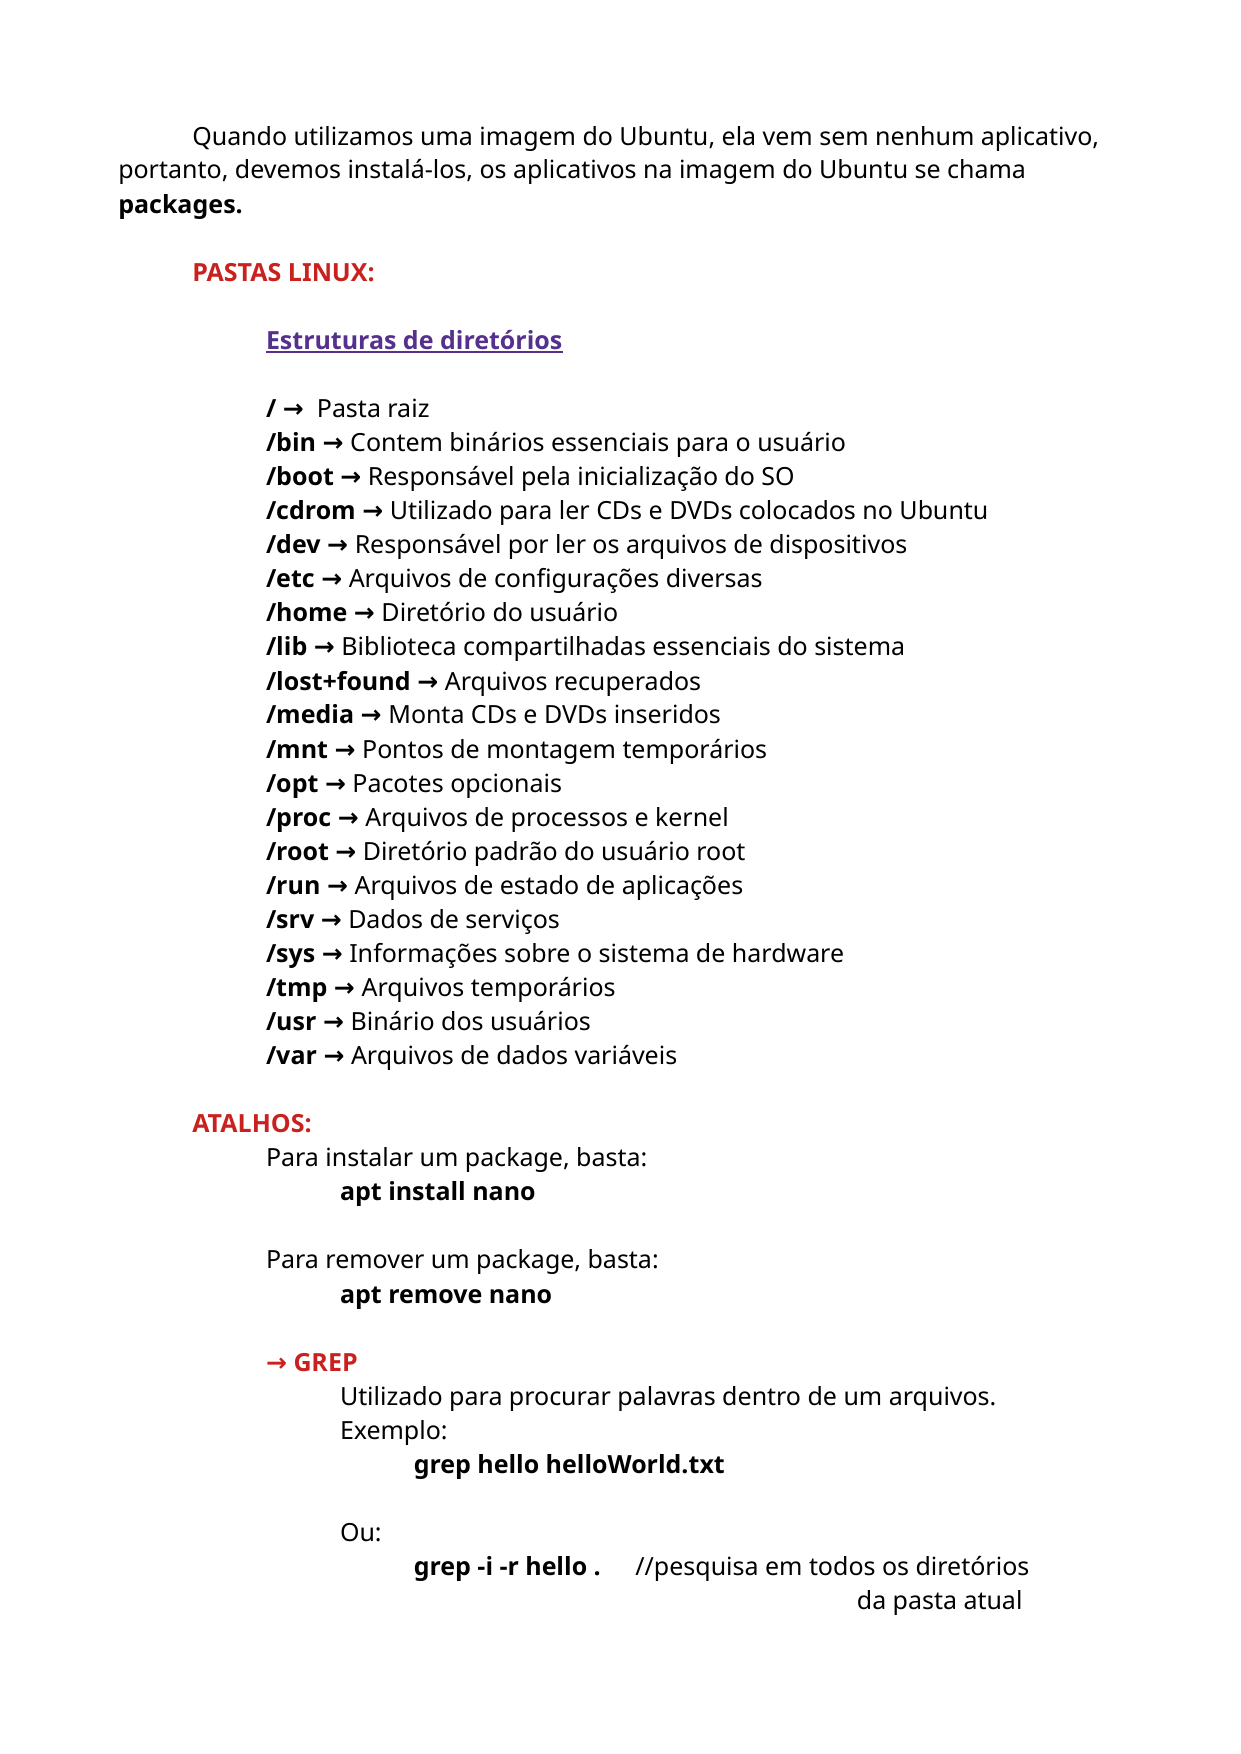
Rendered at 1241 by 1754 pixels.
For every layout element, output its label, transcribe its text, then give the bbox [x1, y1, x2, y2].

text Ou: [118, 1515, 1122, 1549]
text /boot → Responsável pela inicialização do SO [118, 459, 1122, 493]
text grep hello helloWorld.txt [118, 1447, 1122, 1481]
text /srv → Dados de serviços [118, 902, 1122, 936]
text Estruturas de diretórios [118, 322, 1122, 357]
text /dev → Responsável por ler os arquivos de dispositivos [118, 527, 1122, 561]
text /var → Arquivos de dados variáveis [118, 1038, 1122, 1072]
text da pasta atual [118, 1583, 1122, 1617]
text /lib → Biblioteca compartilhadas essenciais do sistema [118, 629, 1122, 663]
text apt remove nano [118, 1276, 1122, 1310]
text Exemplo: [118, 1412, 1122, 1447]
text Quando utilizamos uma imagem do Ubuntu, ela vem sem nenhum aplicativo, portanto, devemos instalá-los, os aplicativos na imagem do Ubuntu se chama packages. [118, 118, 1122, 220]
text /sys → Informações sobre o sistema de hardware [118, 936, 1122, 970]
text → GREP [118, 1344, 1122, 1378]
text /lost+found → Arquivos recuperados [118, 663, 1122, 697]
text /tmp → Arquivos temporários [118, 970, 1122, 1004]
text /bin → Contem binários essenciais para o usuário [118, 425, 1122, 459]
text /mnt → Pontos de montagem temporários [118, 731, 1122, 765]
text /etc → Arquivos de configurações diversas [118, 561, 1122, 595]
text /opt → Pacotes opcionais [118, 765, 1122, 799]
text PASTAS LINUX: [118, 254, 1122, 288]
text / → Pasta raiz [118, 391, 1122, 425]
text /usr → Binário dos usuários [118, 1004, 1122, 1038]
text /home → Diretório do usuário [118, 595, 1122, 629]
text apt install nano [118, 1174, 1122, 1208]
text grep -i -r hello . //pesquisa em todos os diretórios [118, 1549, 1122, 1583]
text /cdrom → Utilizado para ler CDs e DVDs colocados no Ubuntu [118, 493, 1122, 527]
text /media → Monta CDs e DVDs inseridos [118, 697, 1122, 731]
text Para remover um package, basta: [118, 1242, 1122, 1276]
text /run → Arquivos de estado de aplicações [118, 867, 1122, 902]
text /proc → Arquivos de processos e kernel [118, 799, 1122, 833]
text ATALHOS: [118, 1106, 1122, 1140]
text /root → Diretório padrão do usuário root [118, 833, 1122, 867]
text Para instalar um package, basta: [118, 1140, 1122, 1174]
text Utilizado para procurar palavras dentro de um arquivos. [118, 1378, 1122, 1412]
